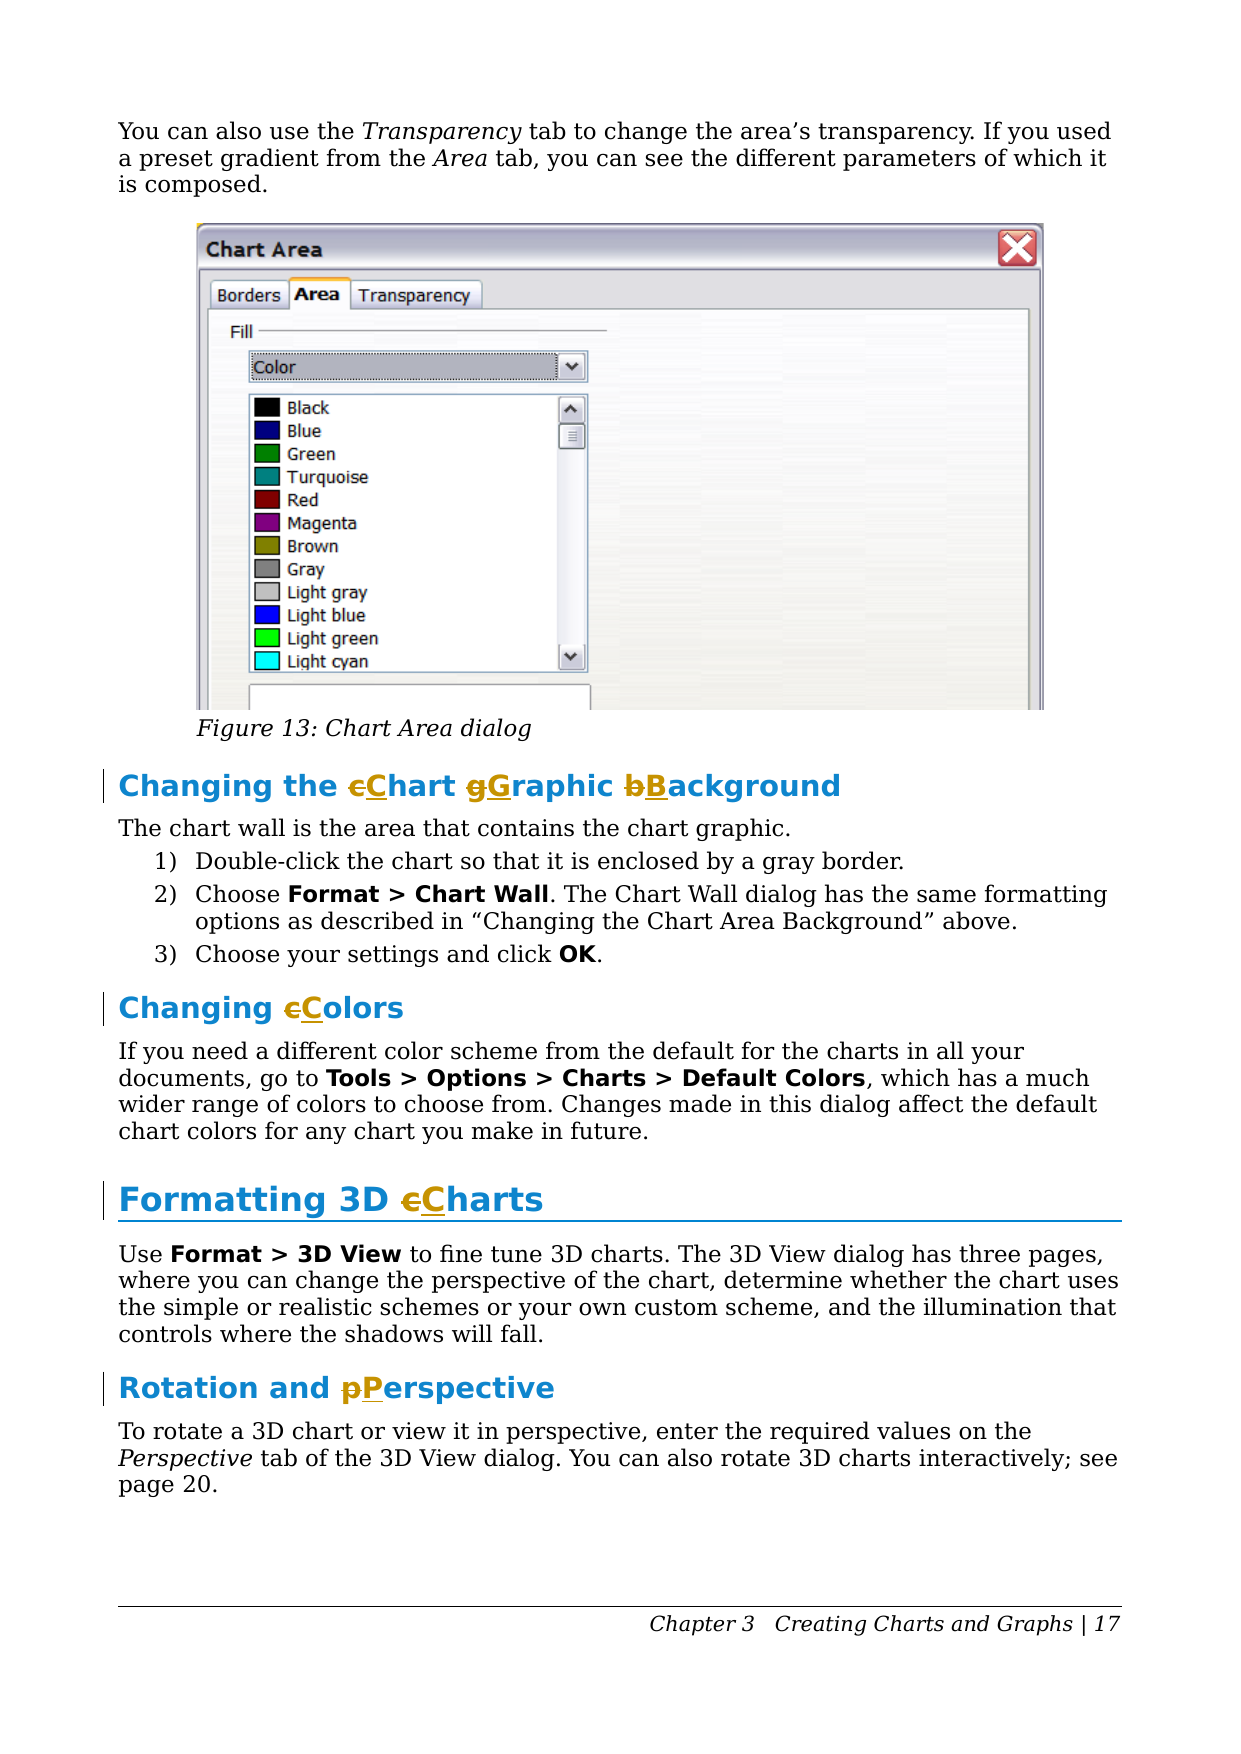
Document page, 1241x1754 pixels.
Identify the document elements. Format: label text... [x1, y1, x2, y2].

subtitle Formatting 3D Charts [118, 1181, 1122, 1220]
subtitle Changing Colors [118, 992, 1122, 1026]
subtitle Rotation and Perspective [118, 1372, 1122, 1406]
text Use Format > 3D View to fine tune 3D charts. The 3D View dialog has three pages, where you can change the perspective of the chart, determine whether the chart uses the simple or realistic schemes or your own custom scheme, and the illumination that controls where the shadows will fall. [118, 1241, 1122, 1347]
list Double-click the chart so that it is enclosed by a gray border. [177, 848, 1122, 875]
list The chart wall is the area that contains the chart graphic. [118, 815, 1122, 842]
text Figure 13: Chart Area dialog [197, 716, 1044, 742]
text You can also use the Transparency tab to change the area’s transparency. If you used a preset gradient from the Area tab, you can see the different parameters of which it is composed. [118, 118, 1122, 198]
picture [196, 223, 1044, 710]
list Choose your settings and click OK. [177, 941, 1122, 967]
list Choose Format > Chart Wall. The Chart Wall dialog has the same formatting options as described in “Changing the cChart aArea bBackground” above. [177, 881, 1122, 934]
text To rotate a 3D chart or view it in perspective, enter the required values on the Perspective tab of the 3D View dialog. You can also rotate 3D charts interactively; see page 20. [118, 1418, 1122, 1498]
subtitle Changing the Chart Graphic Background [118, 769, 1122, 803]
text If you need a different color scheme from the default for the charts in all your documents, go to Tools > Options > Charts > Default Colors, which has a much wider range of colors to choose from. Changes made in this dialog affect the default chart colors for any chart you make in future. [118, 1038, 1122, 1145]
